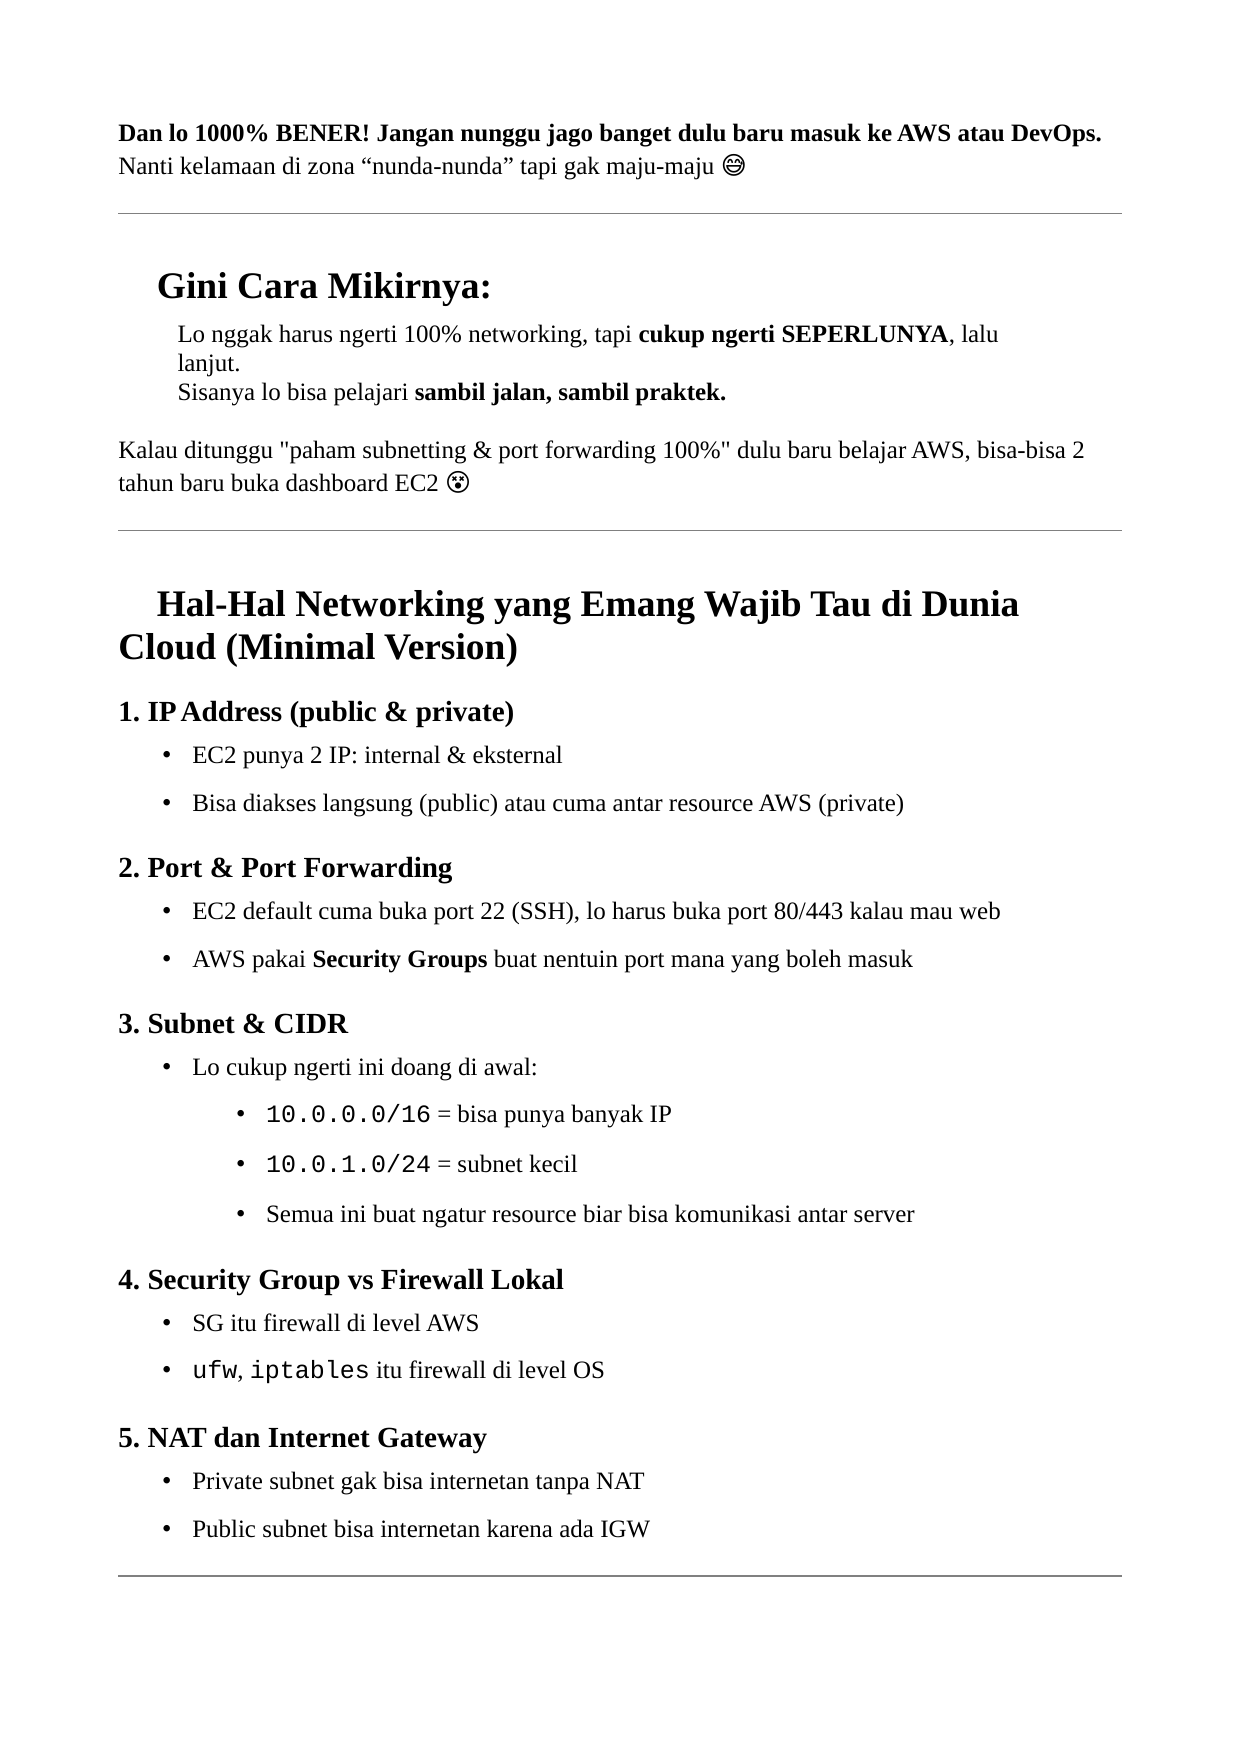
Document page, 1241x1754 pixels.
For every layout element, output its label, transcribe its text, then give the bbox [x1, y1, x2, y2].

text Kalau ditunggu "paham subnetting & port forwarding 100%" dulu baru belajar AWS, bisa-bisa 2 tahun baru buka dashboard EC2 😵 [118, 435, 1122, 497]
list Lo cukup ngerti ini doang di awal: [162, 1052, 1122, 1081]
list AWS pakai Security Groups buat nentuin port mana yang boleh masuk [162, 944, 1122, 972]
list EC2 punya 2 IP: internal & eksternal [162, 740, 1122, 769]
subtitle 2. Port & Port Forwarding [118, 850, 1122, 884]
list EC2 default cuma buka port 22 (SSH), lo harus buka port 80/443 kalau mau web [162, 896, 1122, 925]
subtitle 4. Security Group vs Firewall Lokal [118, 1262, 1122, 1295]
list SG itu firewall di level AWS [162, 1308, 1122, 1337]
subtitle 🧠 Gini Cara Mikirnya: [118, 264, 1122, 307]
list 10.0.0.0/16 = bisa punya banyak IP [236, 1099, 1122, 1130]
text Dan lo 1000% BENER! Jangan nunggu jago banget dulu baru masuk ke AWS atau DevOps. Nanti kelamaan di zona “nunda-nunda” tapi gak maju-maju 😅 [118, 118, 1122, 180]
subtitle ✅ Hal-Hal Networking yang Emang Wajib Tau di Dunia Cloud (Minimal Version) [118, 581, 1122, 667]
list Semua ini buat ngatur resource biar bisa komunikasi antar server [236, 1199, 1122, 1228]
list Bisa diakses langsung (public) atau cuma antar resource AWS (private) [162, 788, 1122, 817]
subtitle 1. IP Address (public & private) [118, 694, 1122, 728]
subtitle 3. Subnet & CIDR [118, 1006, 1122, 1039]
list Private subnet gak bisa internetan tanpa NAT [162, 1466, 1122, 1495]
text Lo nggak harus ngerti 100% networking, tapi cukup ngerti SEPERLUNYA, lalu lanjut. Sisanya lo bisa pelajari sambil jalan, sambil praktek. [177, 319, 1063, 406]
list Public subnet bisa internetan karena ada IGW [162, 1514, 1122, 1542]
subtitle 5. NAT dan Internet Gateway [118, 1420, 1122, 1453]
list 10.0.1.0/24 = subnet kecil [236, 1149, 1122, 1180]
list ufw, iptables itu firewall di level OS [162, 1355, 1122, 1386]
